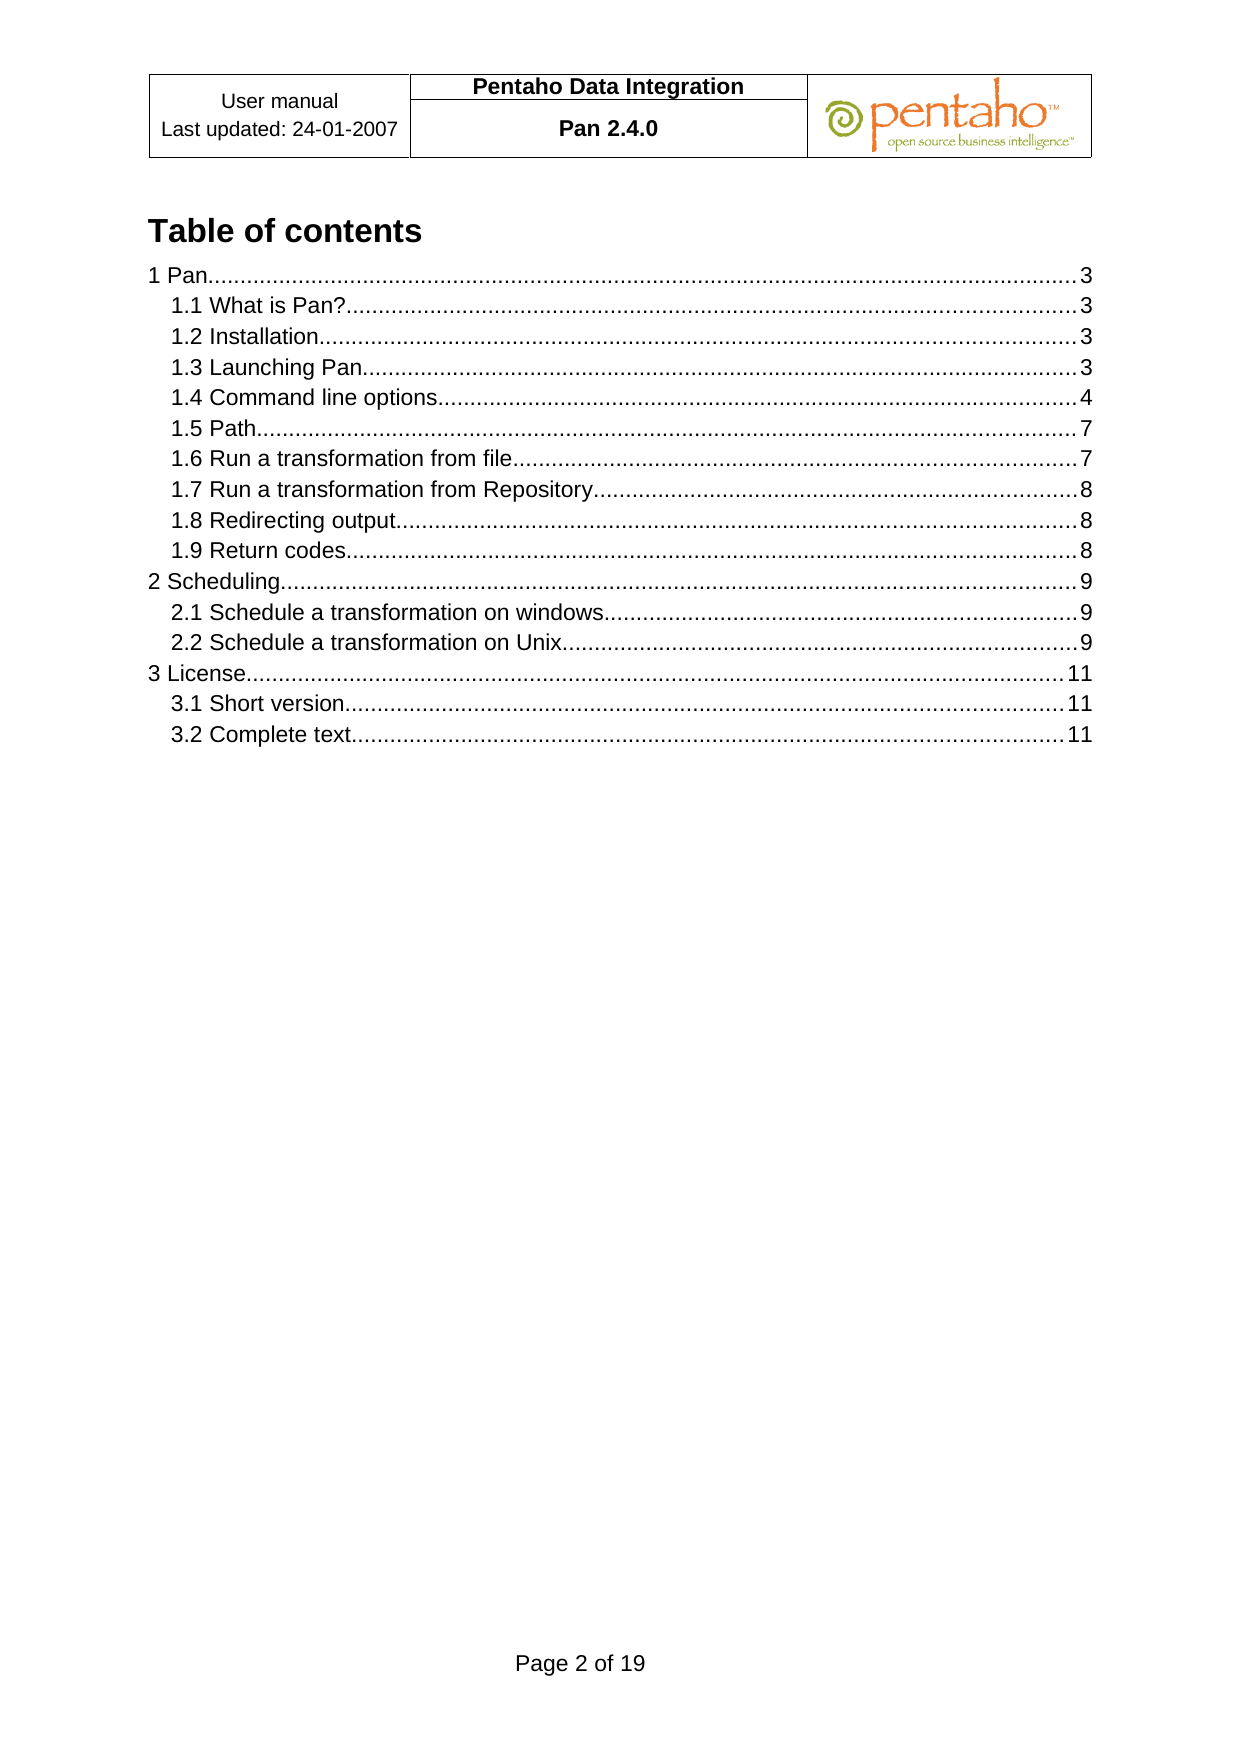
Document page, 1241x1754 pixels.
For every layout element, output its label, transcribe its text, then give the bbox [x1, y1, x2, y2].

text 1.7 Run a transformation from Repository 8 [171, 477, 1092, 502]
text 1.3 Launching Pan 3 [171, 354, 1092, 380]
text 2.2 Schedule a transformation on Unix 9 [171, 630, 1092, 655]
subtitle Table of contents [148, 213, 1092, 250]
text 3.2 Complete text 11 [171, 722, 1092, 747]
text 2.1 Schedule a transformation on windows 9 [171, 599, 1092, 625]
text 1 Pan 3 [148, 262, 1092, 288]
text 1.9 Return codes 8 [171, 538, 1092, 563]
text 1.6 Run a transformation from file 7 [171, 446, 1092, 472]
text 1.2 Installation 3 [171, 323, 1092, 349]
text 1.5 Path 7 [171, 415, 1092, 441]
text 1.8 Redirecting output 8 [171, 507, 1092, 533]
text 1.4 Command line options 4 [171, 385, 1092, 410]
text 2 Scheduling 9 [148, 568, 1092, 594]
text 3 License 11 [148, 660, 1092, 686]
text 3.1 Short version 11 [171, 691, 1092, 717]
text 1.1 What is Pan? 3 [171, 293, 1092, 318]
